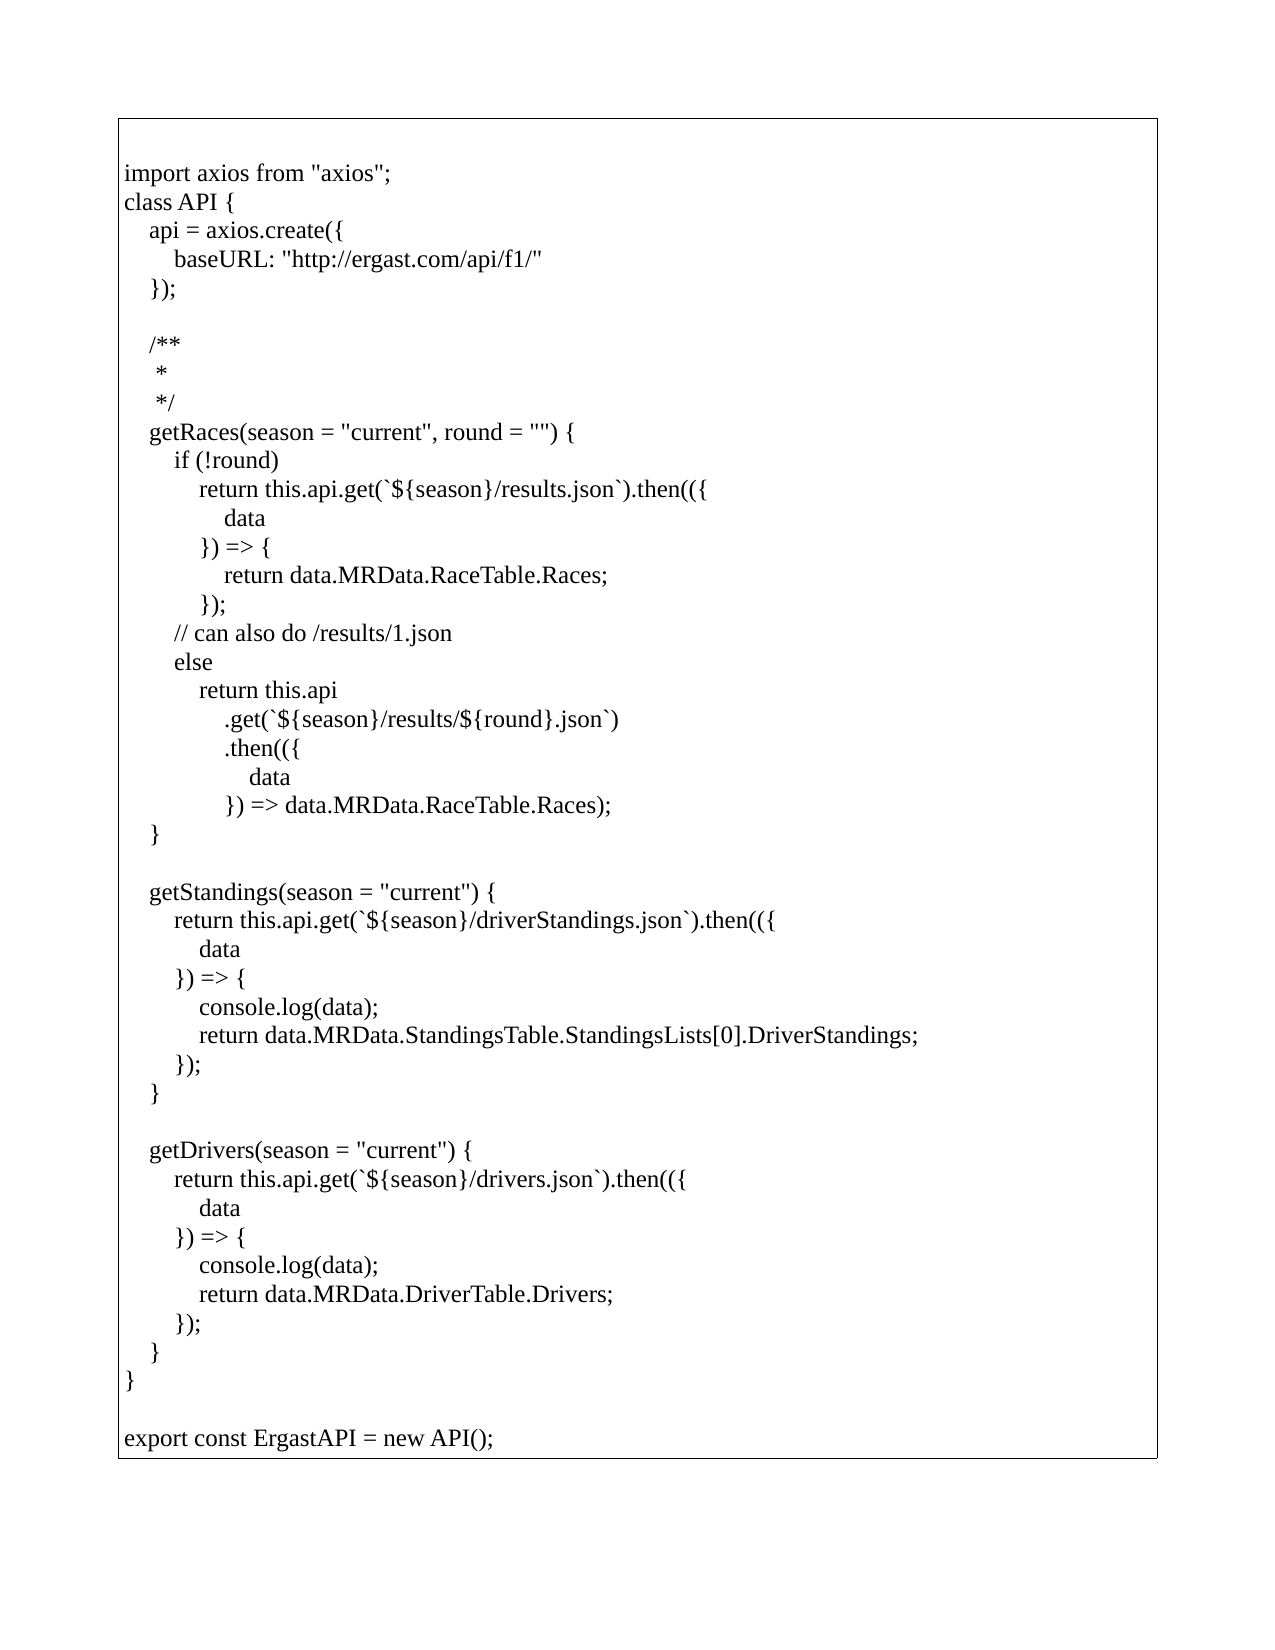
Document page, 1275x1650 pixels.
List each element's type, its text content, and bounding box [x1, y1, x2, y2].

table_header import axios from "axios"; class API { api = axios.create({ baseURL: "http://ergast.com/api/f1/" }); /** * */ getRaces(season = "current", round = "") { if (!round) return this.api.get(`${season}/results.json`).then(({ data }) => { return data.MRData.RaceTable.Races; }); // can also do /results/1.json else return this.api .get(`${season}/results/${round}.json`) .then(({ data }) => data.MRData.RaceTable.Races); } getStandings(season = "current") { return this.api.get(`${season}/driverStandings.json`).then(({ data }) => { console.log(data); return data.MRData.StandingsTable.StandingsLists[0].DriverStandings; }); } getDrivers(season = "current") { return this.api.get(`${season}/drivers.json`).then(({ data }) => { console.log(data); return data.MRData.DriverTable.Drivers; }); } } export const ErgastAPI = new API(); [119, 119, 1157, 1457]
